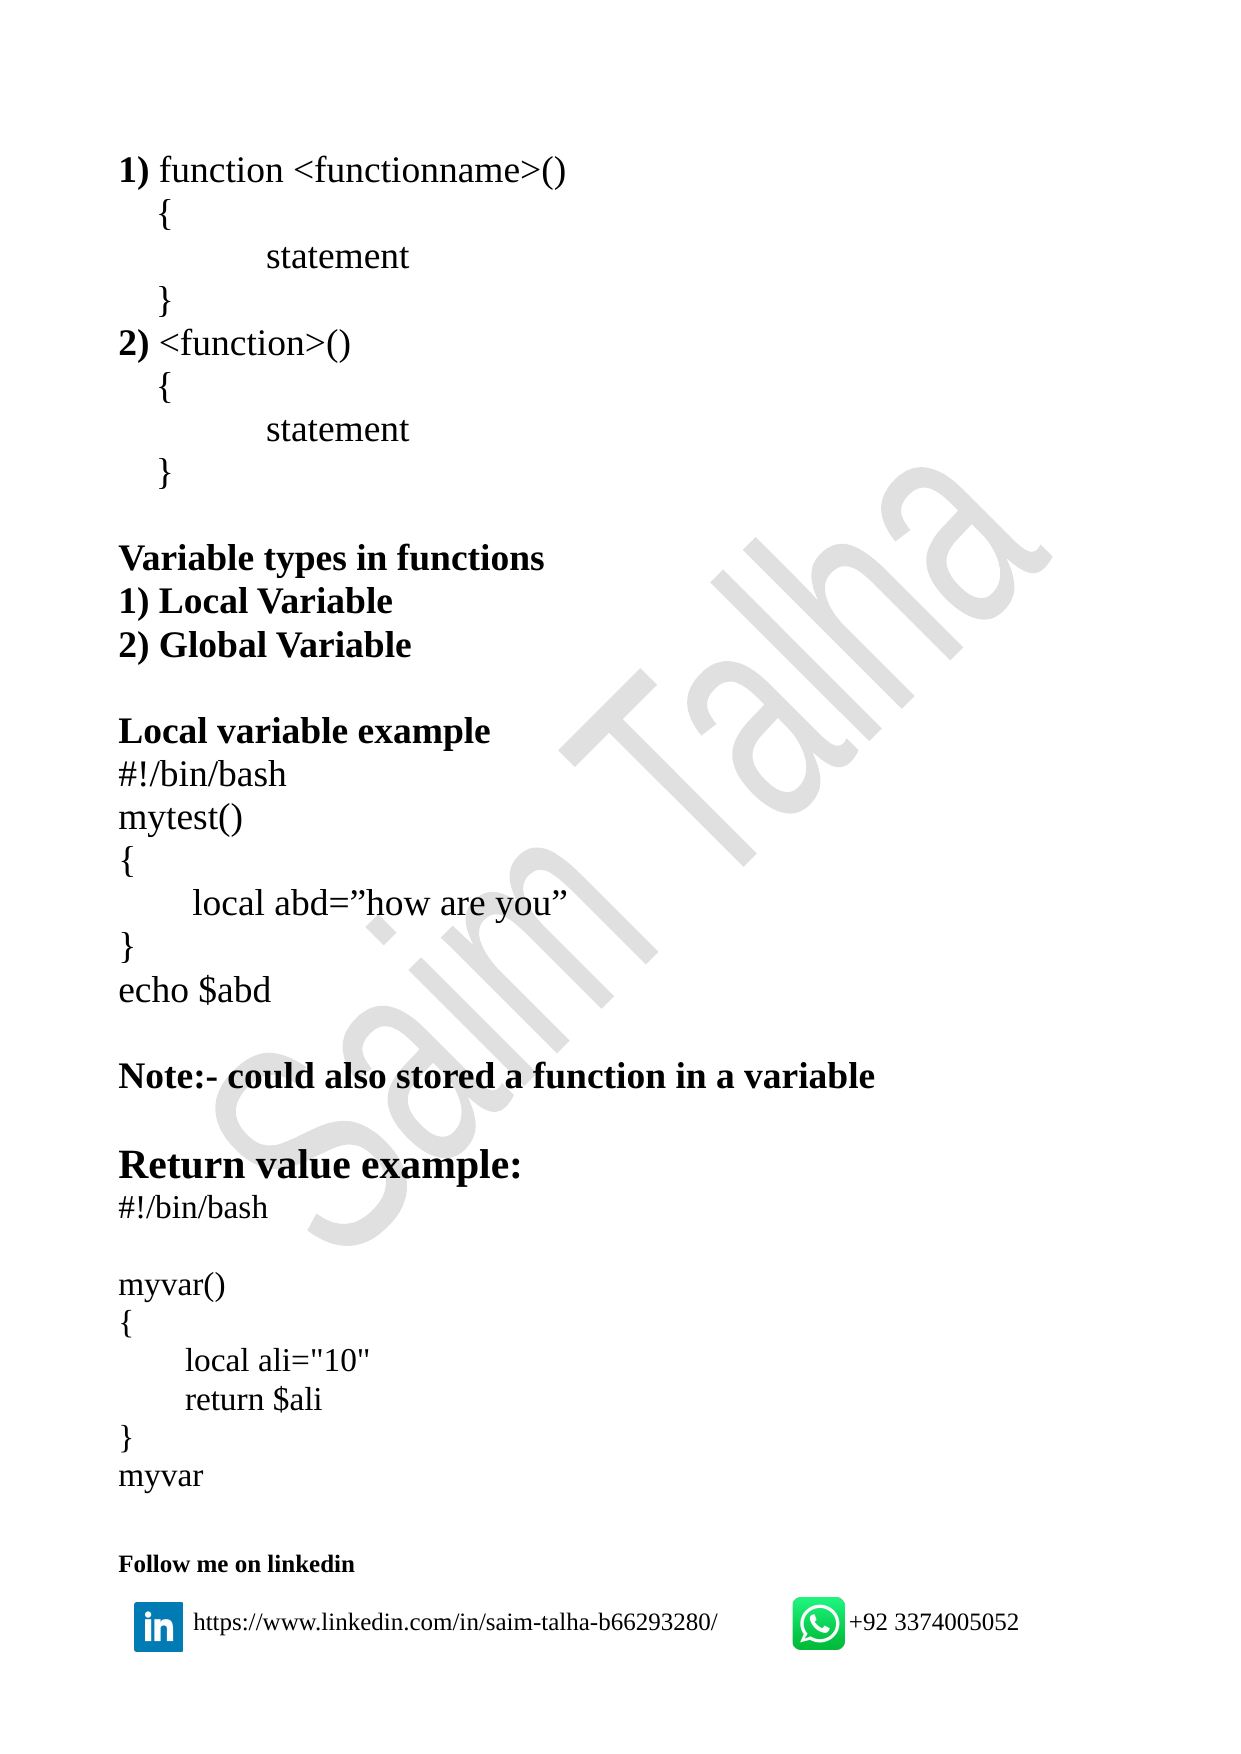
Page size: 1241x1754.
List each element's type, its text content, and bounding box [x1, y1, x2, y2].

text [756, 536, 934, 579]
text [390, 1187, 1122, 1226]
text [777, 622, 856, 665]
text Variable types in functions [118, 536, 770, 579]
text return $ali [118, 1379, 1122, 1417]
text Note:- could also stored a function in a variable [118, 1053, 259, 1096]
text Local variable example [118, 708, 599, 751]
text 1) function <functionname>() [118, 148, 1122, 191]
text { [118, 191, 1122, 234]
text Note:- could also stored a function in a variable [409, 1064, 457, 1096]
text [498, 967, 1122, 1010]
text } [118, 924, 471, 967]
text Note:- could also stored a function in a variable [451, 1053, 515, 1090]
text 2) Global Variable [118, 622, 791, 665]
text Note:- could also stored a function in a variable [508, 1053, 1122, 1096]
text statement [118, 406, 1122, 449]
text { [118, 1302, 1122, 1341]
picture [155, 1620, 173, 1641]
text [754, 719, 802, 751]
picture [146, 1620, 151, 1641]
text #!/bin/bash [118, 751, 669, 794]
text } [118, 449, 1122, 493]
text local abd=”how are you” [524, 881, 604, 924]
text [734, 579, 813, 622]
text } [118, 1417, 1122, 1456]
text [432, 967, 512, 1010]
text Return value example: [118, 1139, 385, 1187]
text local abd=”how are you” [589, 881, 1122, 924]
text [896, 579, 1122, 622]
text [1009, 536, 1122, 579]
text [795, 708, 1122, 751]
text 2) <function>() [118, 320, 1122, 363]
text #!/bin/bash [118, 1187, 385, 1226]
text [947, 536, 1000, 579]
picture [792, 1597, 845, 1650]
text Return value example: [385, 1139, 1122, 1187]
text myvar [118, 1456, 1122, 1494]
text } [118, 277, 1122, 320]
text [480, 924, 558, 967]
text mytest() [118, 794, 713, 838]
text 1) Local Variable [118, 579, 748, 622]
text echo $abd [118, 967, 447, 1010]
text [815, 751, 1122, 794]
text myvar() [118, 1264, 1122, 1302]
text statement [118, 234, 1122, 277]
text local abd=”how are you” [118, 881, 515, 924]
text [624, 708, 760, 751]
text [592, 734, 626, 751]
text { [118, 363, 1122, 406]
text [656, 751, 751, 794]
text Note:- could also stored a function in a variable [242, 1053, 415, 1096]
text { [118, 838, 1122, 881]
text local ali="10" [118, 1341, 1122, 1379]
text [753, 751, 806, 792]
text [544, 924, 1122, 967]
text [826, 579, 910, 622]
text [842, 622, 1122, 665]
text [699, 794, 1122, 838]
